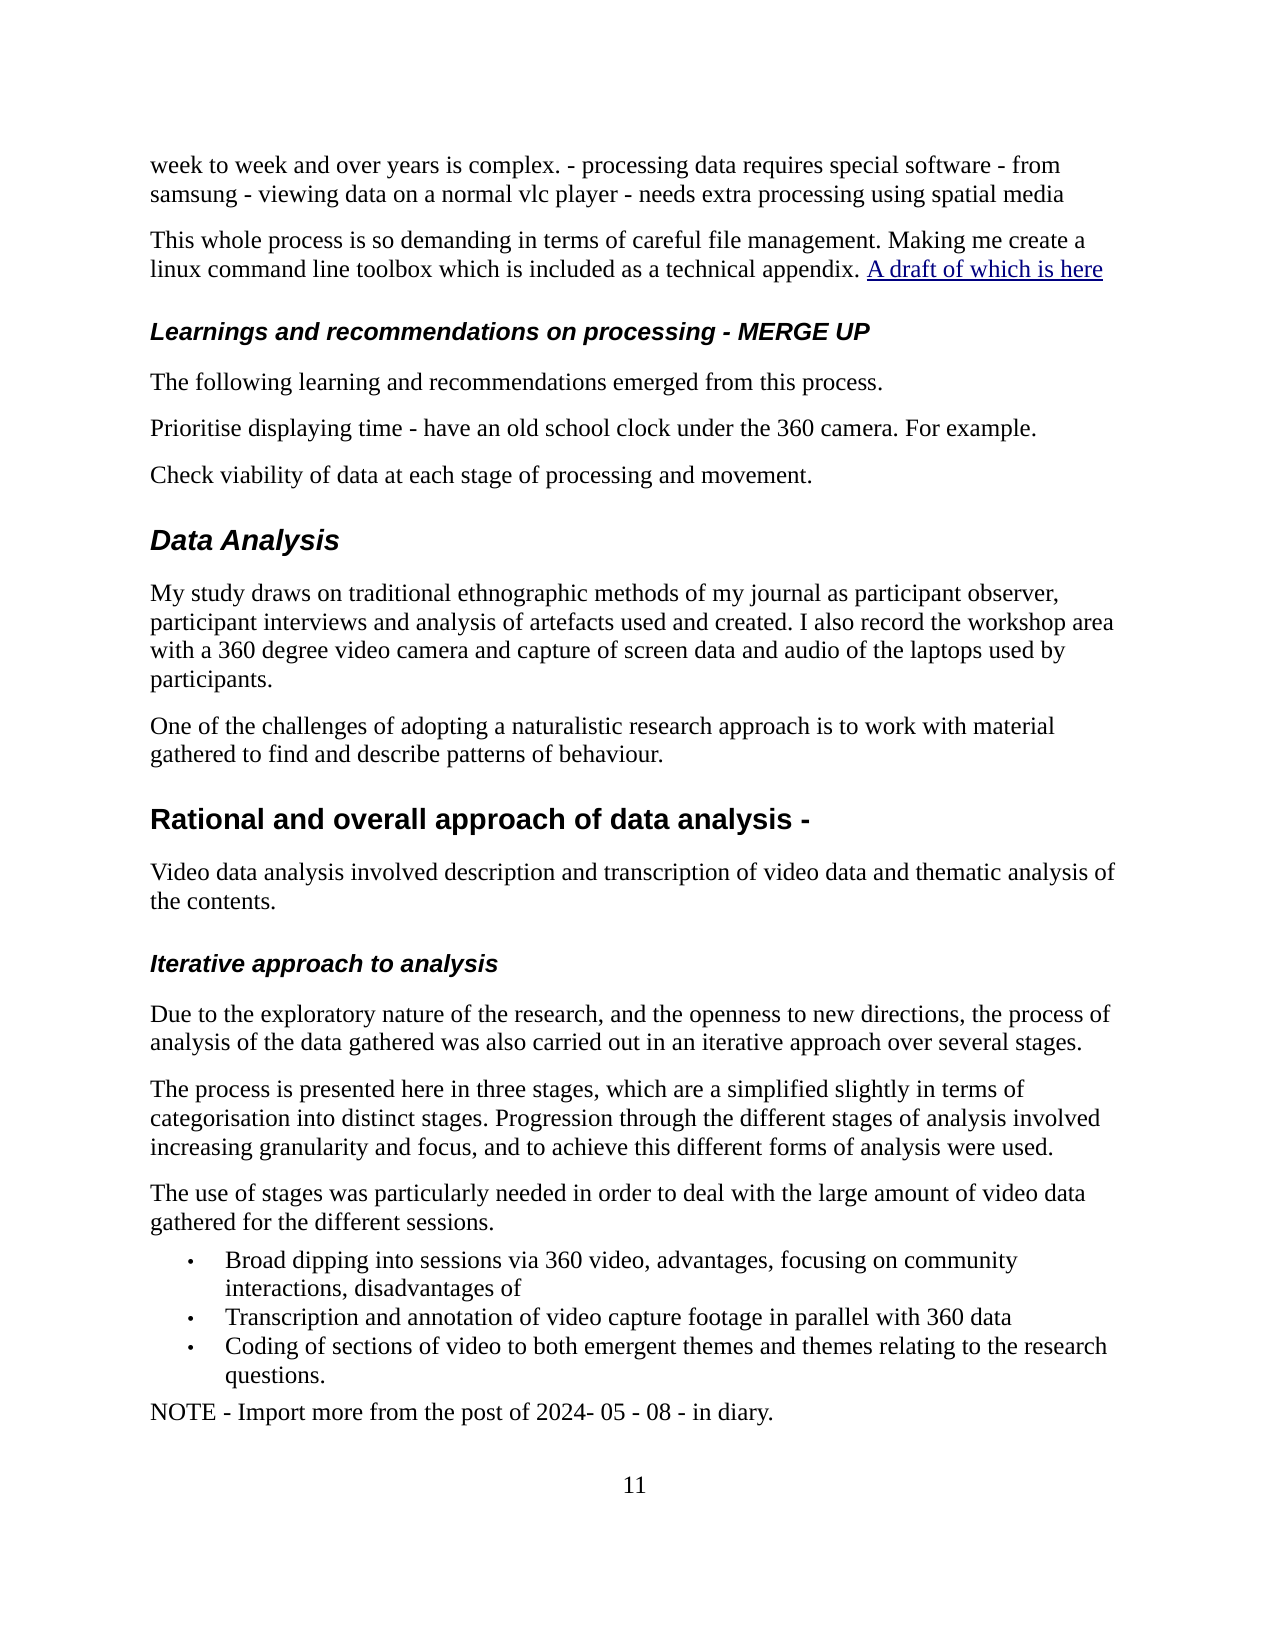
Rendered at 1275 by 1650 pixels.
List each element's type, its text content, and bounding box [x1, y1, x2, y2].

text My study draws on traditional ethnographic methods of my journal as participant observer, participant interviews and analysis of artefacts used and created. I also record the workshop area with a 360 degree video camera and capture of screen data and audio of the laptops used by participants. [150, 578, 1125, 693]
text NOTE - Import more from the post of 2024- 05 - 08 - in diary. [150, 1397, 1125, 1426]
list Coding of sections of video to both emergent themes and themes relating to the research questions. [187, 1331, 1125, 1388]
list Transcription and annotation of video capture footage in parallel with 360 data [187, 1302, 1125, 1331]
text Due to the exploratory nature of the research, and the openness to new directions, the process of analysis of the data gathered was also carried out in an iterative approach over several stages. [150, 999, 1125, 1056]
text week to week and over years is complex. - processing data requires special software - from samsung - viewing data on a normal vlc player - needs extra processing using spatial media [150, 150, 1125, 207]
text The use of stages was particularly needed in order to deal with the large amount of video data gathered for the different sessions. [150, 1178, 1125, 1236]
text The process is presented here in three stages, which are a simplified slightly in terms of categorisation into distinct stages. Progression through the different stages of analysis involved increasing granularity and focus, and to achieve this different forms of analysis were used. [150, 1074, 1125, 1160]
list Broad dipping into sessions via 360 video, advantages, focusing on community interactions, disadvantages of [187, 1245, 1125, 1302]
text The following learning and recommendations emerged from this process. [150, 367, 1125, 396]
text One of the challenges of adopting a naturalistic research approach is to work with material gathered to find and describe patterns of behaviour. [150, 711, 1125, 768]
text This whole process is so demanding in terms of careful file management. Making me create a linux command line toolbox which is included as a technical appendix. A draft of which is here [150, 225, 1125, 283]
text Prioritise displaying time - have an old school clock under the 360 camera. For example. [150, 413, 1125, 442]
subtitle Rational and overall approach of data analysis - [150, 802, 1125, 836]
text Video data analysis involved description and transcription of video data and thematic analysis of the contents. [150, 857, 1125, 915]
subtitle Data Analysis [150, 523, 1125, 556]
text Check viability of data at each stage of processing and movement. [150, 460, 1125, 489]
subtitle Learnings and recommendations on processing - MERGE UP [150, 317, 1125, 345]
subtitle Iterative approach to analysis [150, 949, 1125, 977]
